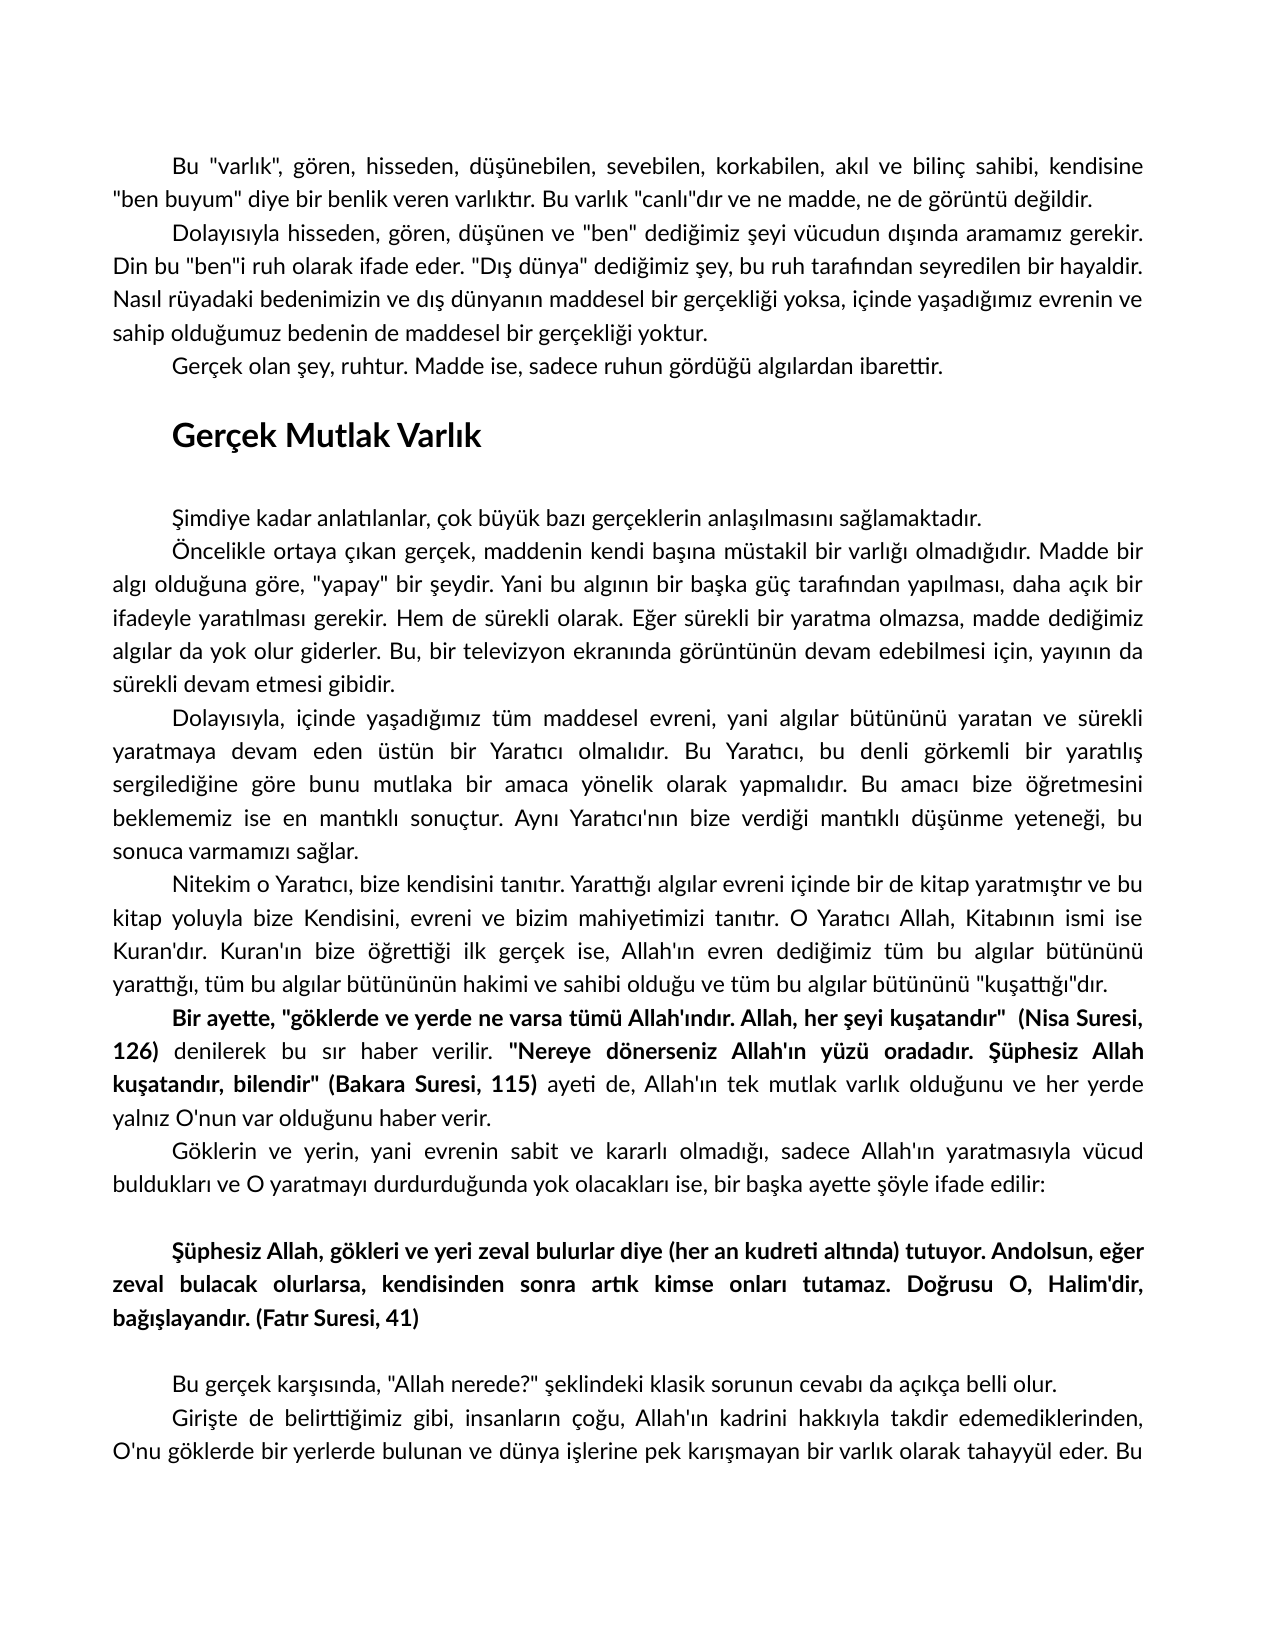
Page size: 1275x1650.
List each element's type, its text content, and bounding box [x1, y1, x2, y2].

text Nitekim o Yaratıcı, bize kendisini tanıtır. Yarattığı algılar evreni içinde bir de kitap yaratmıştır ve bu kitap yoluyla bize Kendisini, evreni ve bizim mahiyetimizi tanıtır. O Yaratıcı Allah, Kitabının ismi ise Kuran'dır. Kuran'ın bize öğrettiği ilk gerçek ise, Allah'ın evren dediğimiz tüm bu algılar bütününü yarattığı, tüm bu algılar bütününün hakimi ve sahibi olduğu ve tüm bu algılar bütününü "kuşattığı"dır. [112, 866, 1145, 999]
text Şüphesiz Allah, gökleri ve yeri zeval bulurlar diye (her an kudreti altında) tutuyor. Andolsun, eğer zeval bulacak olurlarsa, kendisinden sonra artık kimse onları tutamaz. Doğrusu O, Halim'dir, bağışlayandır. (Fatır Suresi, 41) [112, 1233, 1145, 1333]
text Bu gerçek karşısında, "Allah nerede?" şeklindeki klasik sorunun cevabı da açıkça belli olur. [112, 1366, 1145, 1399]
text Bir ayette, "göklerde ve yerde ne varsa tümü Allah'ındır. Allah, her şeyi kuşatandır" (Nisa Suresi, 126) denilerek bu sır haber verilir. "Nereye dönerseniz Allah'ın yüzü oradadır. Şüphesiz Allah kuşatandır, bilendir" (Bakara Suresi, 115) ayeti de, Allah'ın tek mutlak varlık olduğunu ve her yerde yalnız O'nun var olduğunu haber verir. [112, 999, 1145, 1133]
text Gerçek olan şey, ruhtur. Madde ise, sadece ruhun gördüğü algılardan ibarettir. [112, 348, 1145, 381]
text Dolayısıyla, içinde yaşadığımız tüm maddesel evreni, yani algılar bütününü yaratan ve sürekli yaratmaya devam eden üstün bir Yaratıcı olmalıdır. Bu Yaratıcı, bu denli görkemli bir yaratılış sergilediğine göre bunu mutlaka bir amaca yönelik olarak yapmalıdır. Bu amacı bize öğretmesini beklememiz ise en mantıklı sonuçtur. Aynı Yaratıcı'nın bize verdiği mantıklı düşünme yeteneği, bu sonuca varmamızı sağlar. [112, 699, 1145, 866]
text Girişte de belirttiğimiz gibi, insanların çoğu, Allah'ın kadrini hakkıyla takdir edemediklerinden, O'nu göklerde bir yerlerde bulunan ve dünya işlerine pek karışmayan bir varlık olarak tahayyül eder. Bu [112, 1399, 1145, 1466]
text Öncelikle ortaya çıkan gerçek, maddenin kendi başına müstakil bir varlığı olmadığıdır. Madde bir algı olduğuna göre, "yapay" bir şeydir. Yani bu algının bir başka güç tarafından yapılması, daha açık bir ifadeyle yaratılması gerekir. Hem de sürekli olarak. Eğer sürekli bir yaratma olmazsa, madde dediğimiz algılar da yok olur giderler. Bu, bir televizyon ekranında görüntünün devam edebilmesi için, yayının da sürekli devam etmesi gibidir. [112, 533, 1145, 699]
text Şimdiye kadar anlatılanlar, çok büyük bazı gerçeklerin anlaşılmasını sağlamaktadır. [112, 499, 1145, 533]
text Bu "varlık", gören, hisseden, düşünebilen, sevebilen, korkabilen, akıl ve bilinç sahibi, kendisine "ben buyum" diye bir benlik veren varlıktır. Bu varlık "canlı"dır ve ne madde, ne de görüntü değildir. [112, 148, 1145, 214]
text Dolayısıyla hisseden, gören, düşünen ve "ben" dediğimiz şeyi vücudun dışında aramamız gerekir. Din bu "ben"i ruh olarak ifade eder. "Dış dünya" dediğimiz şey, bu ruh tarafından seyredilen bir hayaldir. Nasıl rüyadaki bedenimizin ve dış dünyanın maddesel bir gerçekliği yoksa, içinde yaşadığımız evrenin ve sahip olduğumuz bedenin de maddesel bir gerçekliği yoktur. [112, 214, 1145, 348]
subtitle Gerçek Mutlak Varlık [112, 414, 1145, 466]
text Göklerin ve yerin, yani evrenin sabit ve kararlı olmadığı, sadece Allah'ın yaratmasıyla vücud buldukları ve O yaratmayı durdurduğunda yok olacakları ise, bir başka ayette şöyle ifade edilir: [112, 1133, 1145, 1199]
